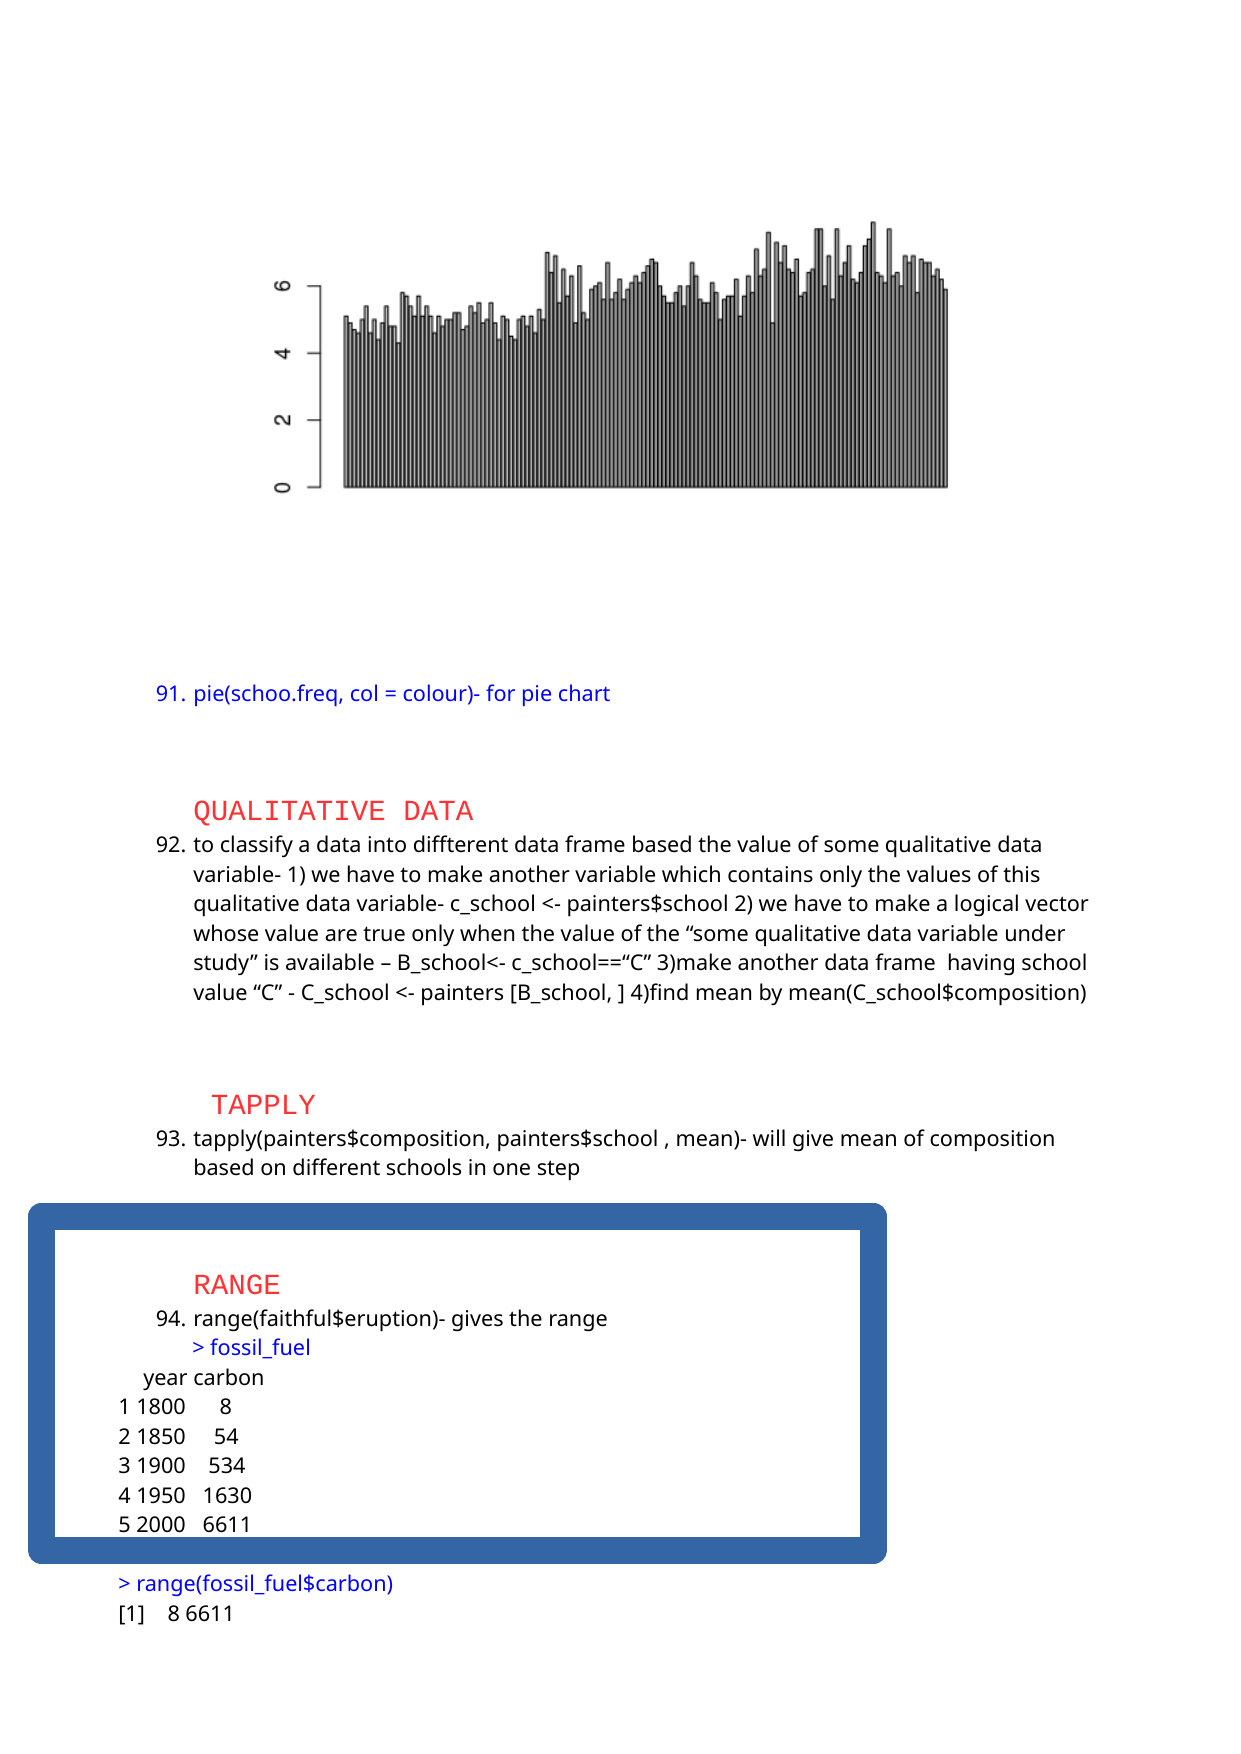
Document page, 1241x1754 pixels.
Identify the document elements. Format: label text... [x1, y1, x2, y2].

text [887, 1362, 1122, 1392]
list pie(schoo.freq, col = colour)- for pie chart [156, 678, 1122, 708]
list [887, 1270, 1122, 1303]
list RANGE [156, 1270, 860, 1303]
text year carbon [118, 1362, 860, 1392]
text [1] 8 6611 [118, 1598, 1122, 1627]
text > range(fossil_fuel$carbon) [118, 1568, 1122, 1598]
text 2 1850 54 [118, 1421, 860, 1451]
text 4 1950 1630 [118, 1480, 860, 1509]
text > fossil_fuel [118, 1333, 860, 1362]
text [887, 1509, 1122, 1539]
text [887, 1333, 1122, 1362]
text [887, 1421, 1122, 1451]
text 5 2000 6611 [118, 1509, 860, 1537]
list [887, 1303, 1122, 1333]
text [887, 1392, 1122, 1421]
list to classify a data into diffterent data frame based the value of some qualitative data variable- 1) we have to make another variable which contains only the values of this qualitative data variable- c_school <- painters$school 2) we have to make a logical vector whose value are true only when the value of the “some qualitative data variable under study” is available – B_school<- c_school==“C” 3)make another data frame having school value “C” - C_school <- painters [B_school, ] 4)find mean by mean(C_school$composition) [156, 829, 1122, 1006]
list range(faithful$eruption)- gives the range [156, 1303, 860, 1333]
text [887, 1451, 1122, 1480]
text 1 1800 8 [118, 1392, 860, 1421]
list QUALITATIVE DATA [156, 796, 1122, 829]
list tapply(painters$composition, painters$school , mean)- will give mean of composition based on different schools in one step [156, 1123, 1122, 1182]
text 3 1900 534 [118, 1451, 860, 1480]
picture [216, 118, 1024, 620]
list TAPPLY [156, 1090, 1122, 1123]
text [887, 1480, 1122, 1509]
